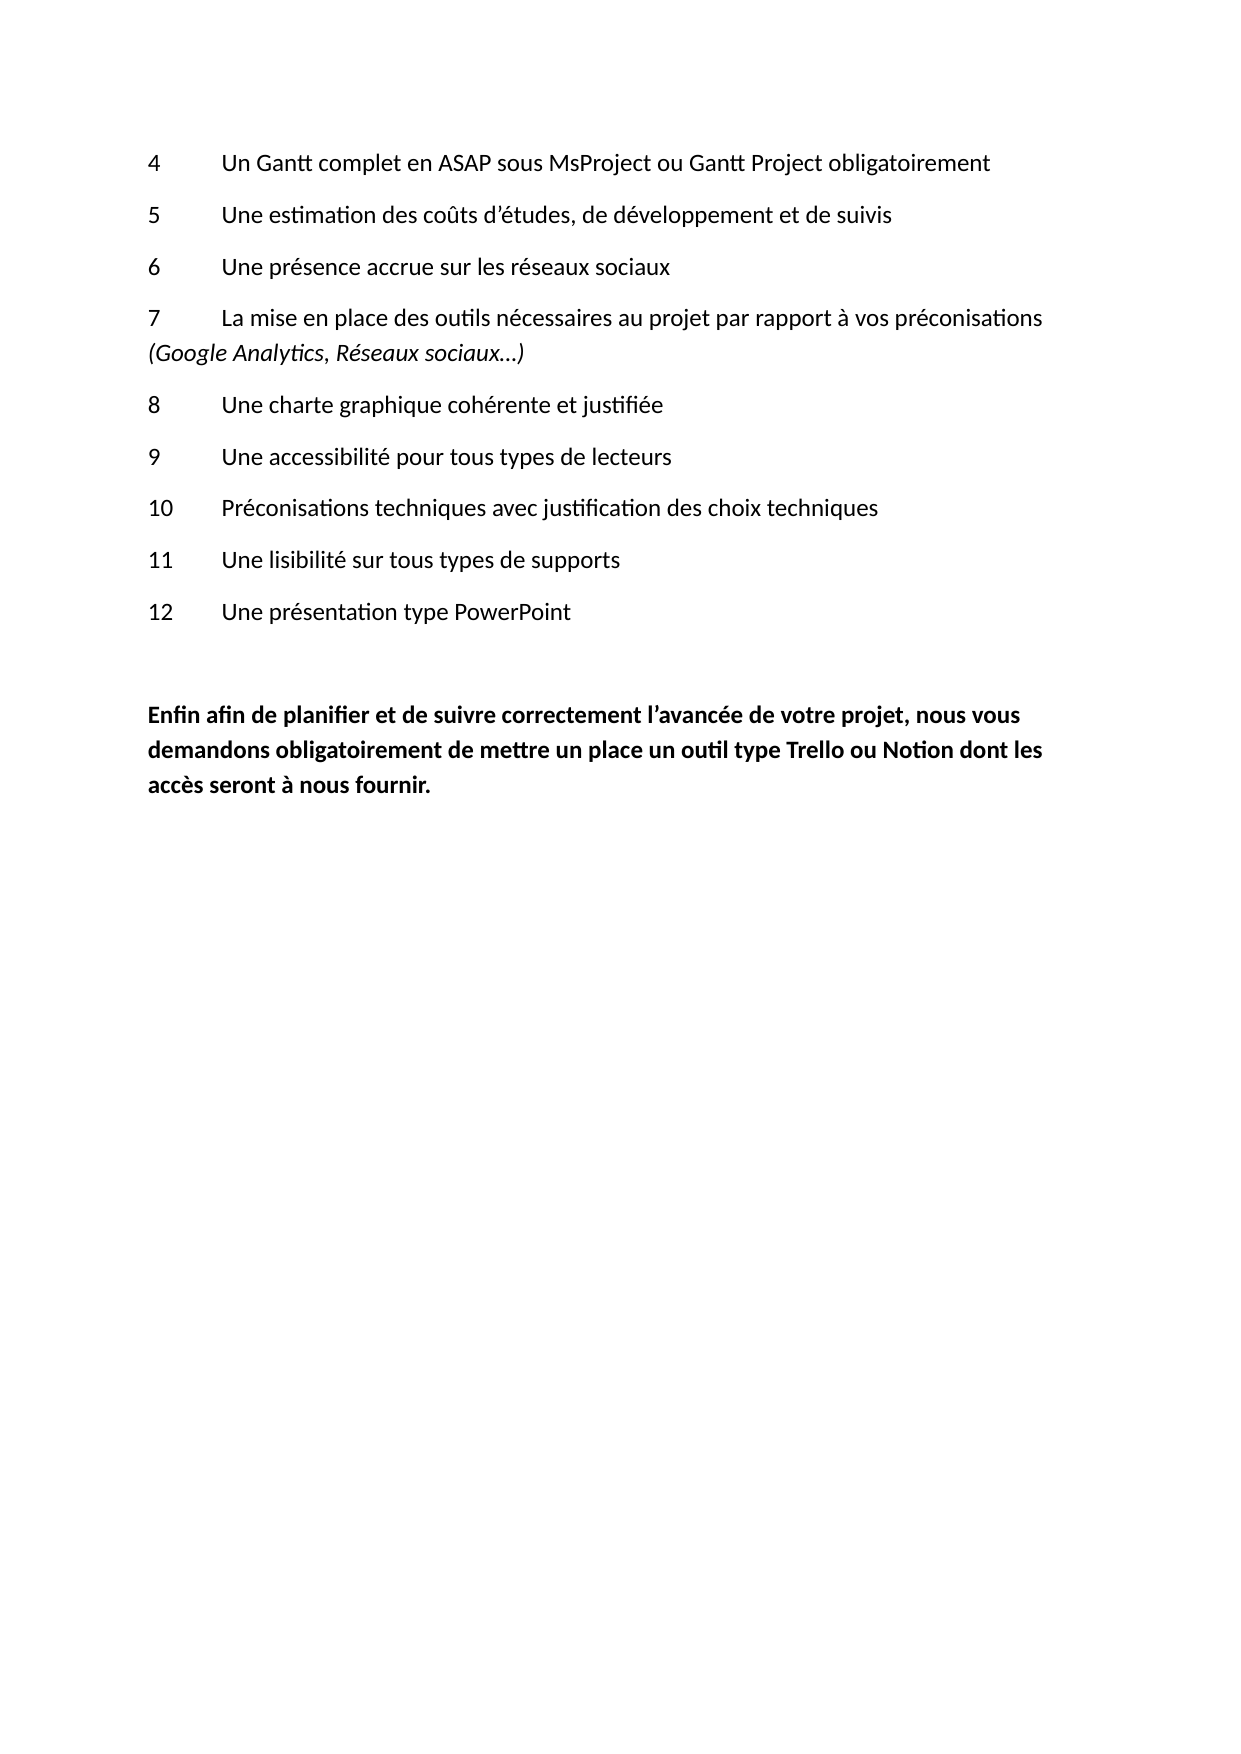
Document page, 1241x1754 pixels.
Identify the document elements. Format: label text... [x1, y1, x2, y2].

list Une présentation type PowerPoint [148, 596, 1093, 626]
text Enfin afin de planifier et de suivre correctement l’avancée de votre projet, nous vous demandons obligatoirement de mettre un place un outil type Trello ou Notion dont les accès seront à nous fournir. [148, 699, 1093, 800]
list Une charte graphique cohérente et justifiée [148, 389, 1093, 420]
list Préconisations techniques avec justification des choix techniques [148, 493, 1093, 523]
list Une présence accrue sur les réseaux sociaux [148, 251, 1093, 281]
list Une accessibilité pour tous types de lecteurs [148, 441, 1093, 471]
list Une estimation des coûts d’études, de développement et de suivis [148, 199, 1093, 230]
list La mise en place des outils nécessaires au projet par rapport à vos préconisations (Google Analytics, Réseaux sociaux…) [148, 303, 1093, 368]
list Un Gantt complet en ASAP sous MsProject ou Gantt Project obligatoirement [148, 148, 1093, 178]
list Une lisibilité sur tous types de supports [148, 544, 1093, 575]
